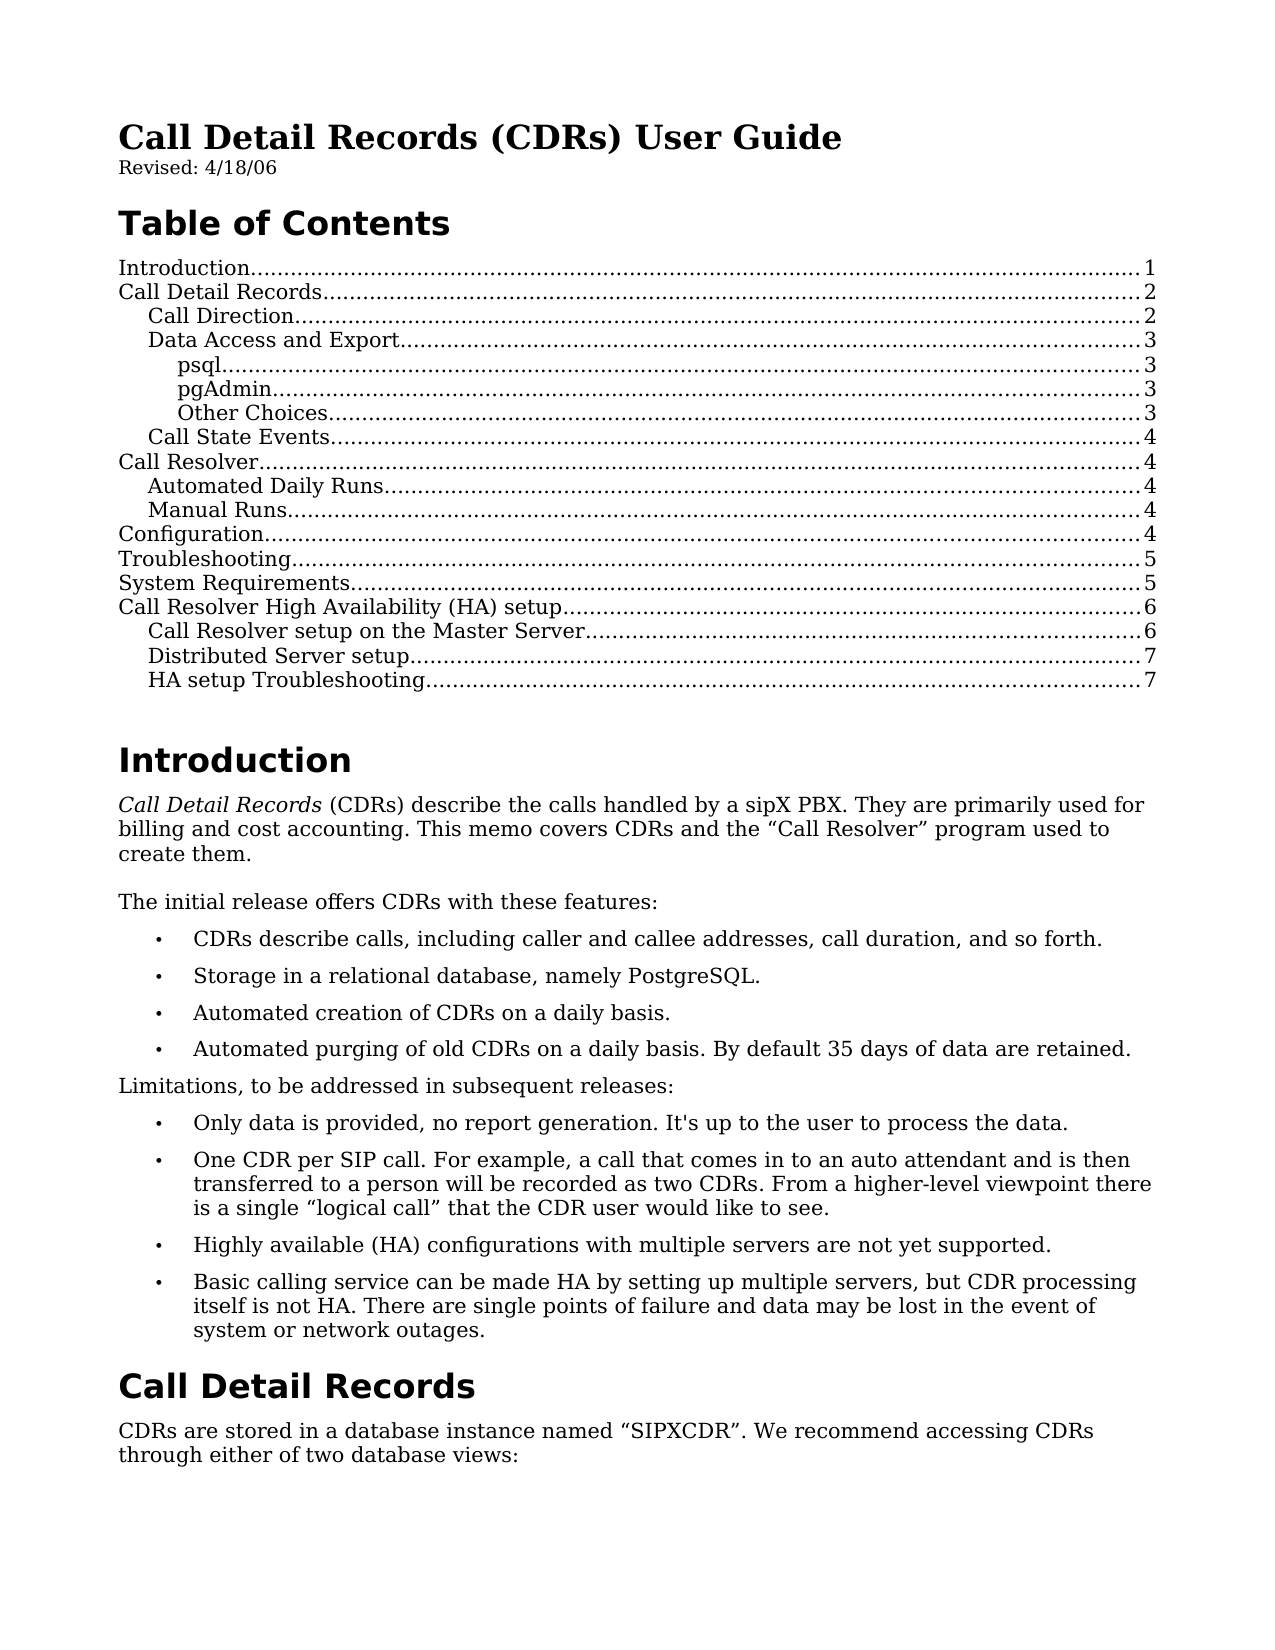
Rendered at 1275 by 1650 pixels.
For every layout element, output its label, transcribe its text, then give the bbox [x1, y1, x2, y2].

text Call Resolver High Availability (HA) setup 6 [118, 595, 1157, 619]
text Distributed Server setup 7 [148, 644, 1157, 668]
list Basic calling service can be made HA by setting up multiple servers, but CDR processing itself is not HA. There are single points of failure and data may be lost in the event of system or network outages. [156, 1270, 1157, 1343]
text Call State Events 4 [148, 425, 1157, 450]
text pgAdmin 3 [177, 377, 1157, 401]
text Call Detail Records 2 [118, 280, 1157, 304]
text Limitations, to be addressed in subsequent releases: [118, 1074, 1157, 1098]
list Highly available (HA) configurations with multiple servers are not yet supported. [156, 1233, 1157, 1257]
text The initial release offers CDRs with these features: [118, 890, 1157, 914]
list Only data is provided, no report generation. It's up to the user to process the data. [156, 1111, 1157, 1135]
list Storage in a relational database, namely PostgreSQL. [156, 964, 1157, 988]
text Call Detail Records (CDRs) describe the calls handled by a sipX PBX. They are primarily used for billing and cost accounting. This memo covers CDRs and the “Call Resolver” program used to create them. [118, 793, 1157, 866]
list Automated creation of CDRs on a daily basis. [156, 1001, 1157, 1025]
list Automated purging of old CDRs on a daily basis. By default 35 days of data are retained. [156, 1037, 1157, 1062]
text psql 3 [177, 353, 1157, 377]
text HA setup Troubleshooting 7 [148, 668, 1157, 692]
text Call Resolver setup on the Master Server 6 [148, 619, 1157, 644]
text Manual Runs 4 [148, 498, 1157, 522]
subtitle Table of Contents [118, 204, 1157, 243]
text Configuration 4 [118, 522, 1157, 547]
text Revised: 4/18/06 [118, 157, 1157, 179]
text System Requirements 5 [118, 571, 1157, 595]
list CDRs describe calls, including caller and callee addresses, call duration, and so forth. [156, 927, 1157, 951]
subtitle Call Detail Records [118, 1368, 1157, 1407]
list One CDR per SIP call. For example, a call that comes in to an auto attendant and is then transferred to a person will be recorded as two CDRs. From a higher-level viewpoint there is a single “logical call” that the CDR user would like to see. [156, 1148, 1157, 1221]
text Data Access and Export 3 [148, 328, 1157, 353]
text Other Choices 3 [177, 401, 1157, 425]
text Introduction 1 [118, 256, 1157, 280]
text Call Detail Records (CDRs) User Guide [118, 118, 1157, 157]
text Troubleshooting 5 [118, 547, 1157, 571]
subtitle Introduction [118, 742, 1157, 781]
text Call Resolver 4 [118, 450, 1157, 474]
text Call Direction 2 [148, 304, 1157, 328]
text Automated Daily Runs 4 [148, 474, 1157, 498]
text CDRs are stored in a database instance named “SIPXCDR”. We recommend accessing CDRs through either of two database views: [118, 1419, 1157, 1468]
